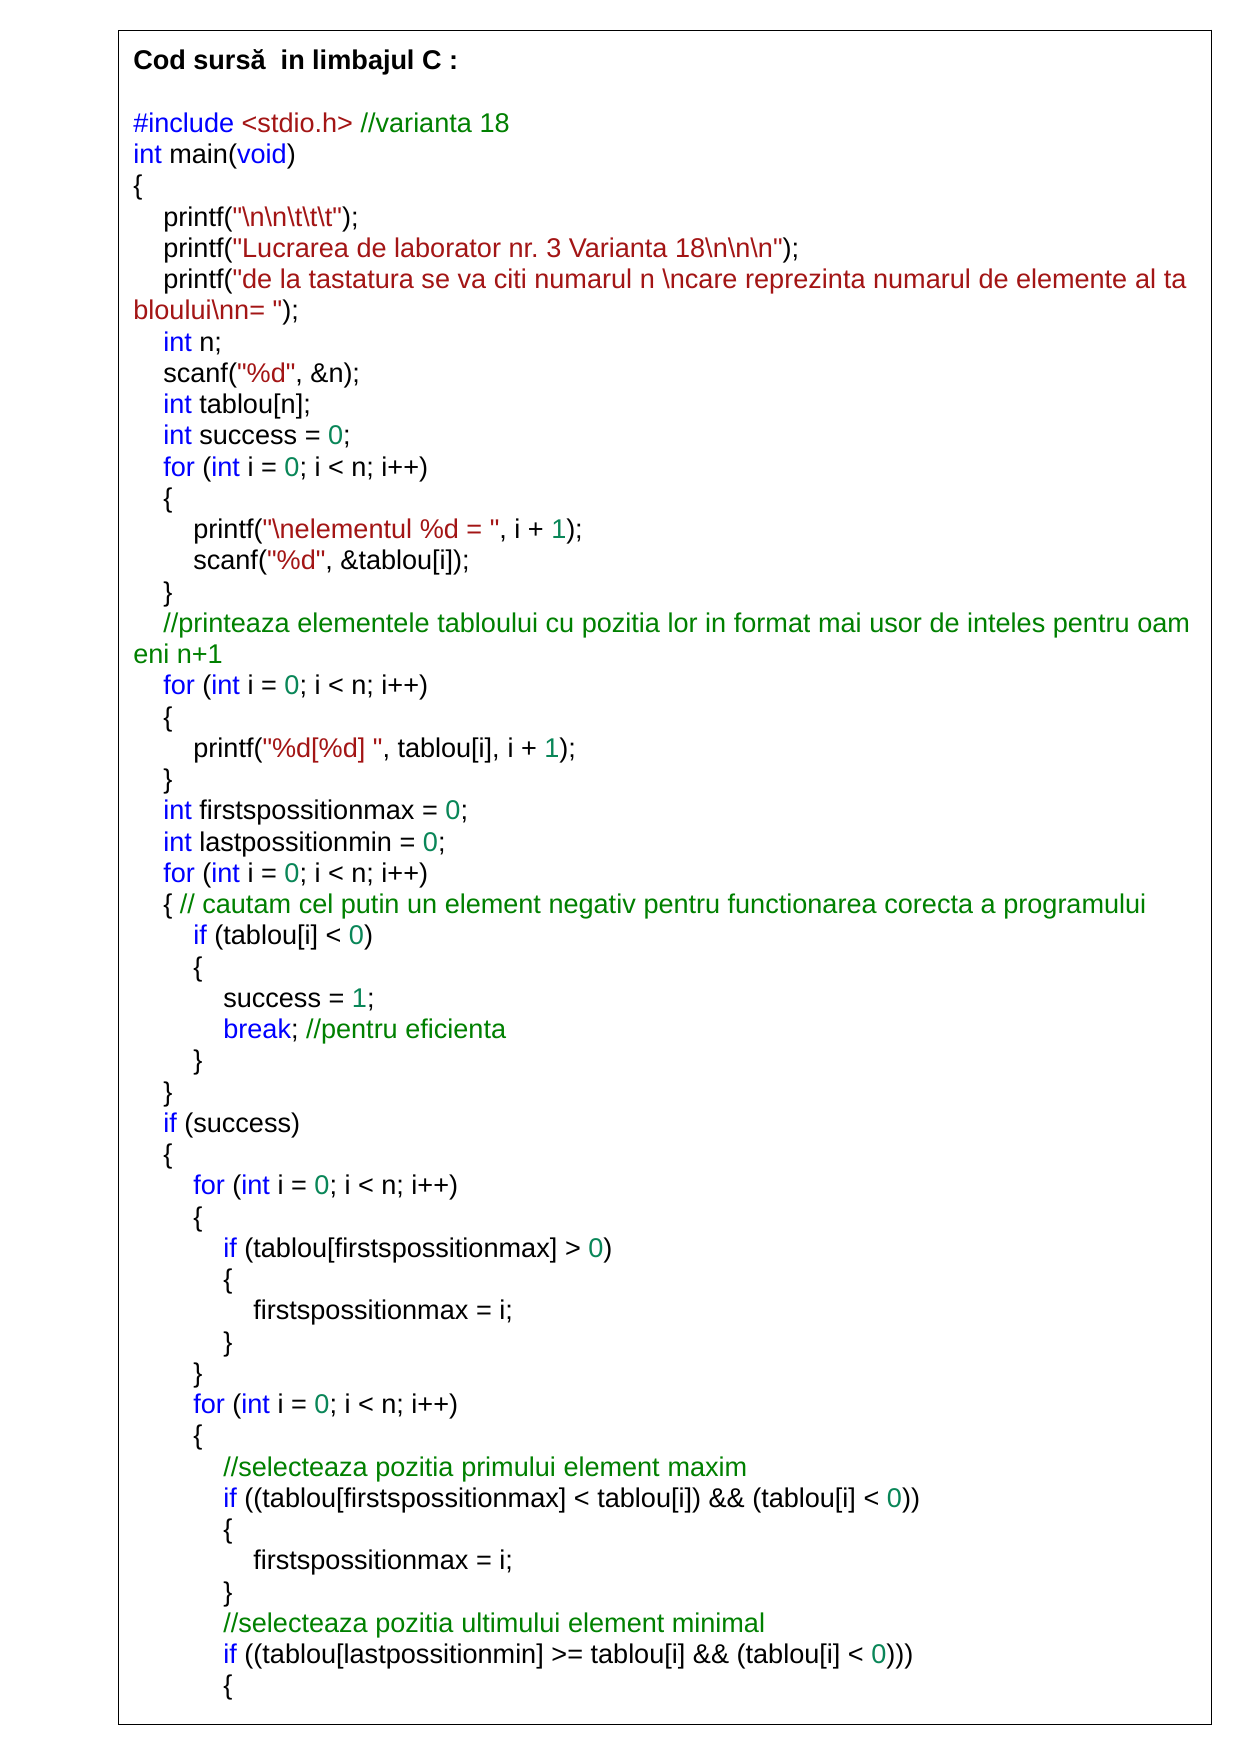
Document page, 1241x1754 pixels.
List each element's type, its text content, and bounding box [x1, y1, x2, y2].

text #include <stdio.h> //varianta 18 [133, 107, 1196, 138]
text int n; [133, 326, 1196, 357]
text { [133, 1138, 1196, 1169]
text printf("de la tastatura se va citi numarul n \ncare reprezinta numarul de elemente al tabloului\nn= "); [133, 263, 1196, 326]
text { [133, 1513, 1196, 1544]
text } [133, 1044, 1196, 1076]
text { [133, 701, 1196, 732]
text int main(void) [133, 138, 1196, 169]
text int tablou[n]; [133, 388, 1196, 419]
text //selecteaza pozitia primului element maxim [133, 1451, 1196, 1482]
text scanf("%d", &tablou[i]); [133, 544, 1196, 576]
text scanf("%d", &n); [133, 357, 1196, 388]
text success = 1; [133, 982, 1196, 1013]
text } [133, 1357, 1196, 1388]
text if ((tablou[lastpossitionmin] >= tablou[i] && (tablou[i] < 0))) [133, 1638, 1196, 1669]
text for (int i = 0; i < n; i++) [133, 857, 1196, 888]
text } [133, 1576, 1196, 1607]
text } [133, 576, 1196, 607]
text if (tablou[firstspossitionmax] > 0) [133, 1232, 1196, 1263]
text } [133, 763, 1196, 794]
text for (int i = 0; i < n; i++) [133, 1388, 1196, 1419]
text //selecteaza pozitia ultimului element minimal [133, 1607, 1196, 1638]
text int success = 0; [133, 419, 1196, 451]
text { [133, 1419, 1196, 1451]
text printf("Lucrarea de laborator nr. 3 Varianta 18\n\n\n"); [133, 232, 1196, 263]
text for (int i = 0; i < n; i++) [133, 1169, 1196, 1201]
text { [133, 1201, 1196, 1232]
text if (success) [133, 1107, 1196, 1138]
text firstspossitionmax = i; [133, 1294, 1196, 1326]
text for (int i = 0; i < n; i++) [133, 451, 1196, 482]
text { [133, 169, 1196, 201]
text printf("\n\n\t\t\t"); [133, 201, 1196, 232]
text { [133, 1669, 1196, 1701]
text } [133, 1076, 1196, 1107]
text Cod sursă in limbajul C : [133, 44, 1196, 76]
text //printeaza elementele tabloului cu pozitia lor in format mai usor de inteles pentru oameni n+1 [133, 607, 1196, 669]
text { [133, 1263, 1196, 1294]
text } [133, 1326, 1196, 1357]
text if (tablou[i] < 0) [133, 919, 1196, 951]
text printf("%d[%d] ", tablou[i], i + 1); [133, 732, 1196, 763]
text if ((tablou[firstspossitionmax] < tablou[i]) && (tablou[i] < 0)) [133, 1482, 1196, 1513]
text break; //pentru eficienta [133, 1013, 1196, 1044]
text int firstspossitionmax = 0; [133, 794, 1196, 826]
text int lastpossitionmin = 0; [133, 826, 1196, 857]
text { // cautam cel putin un element negativ pentru functionarea corecta a programului [133, 888, 1196, 919]
text for (int i = 0; i < n; i++) [133, 669, 1196, 701]
text { [133, 951, 1196, 982]
text firstspossitionmax = i; [133, 1544, 1196, 1576]
text printf("\nelementul %d = ", i + 1); [133, 513, 1196, 544]
text { [133, 482, 1196, 513]
